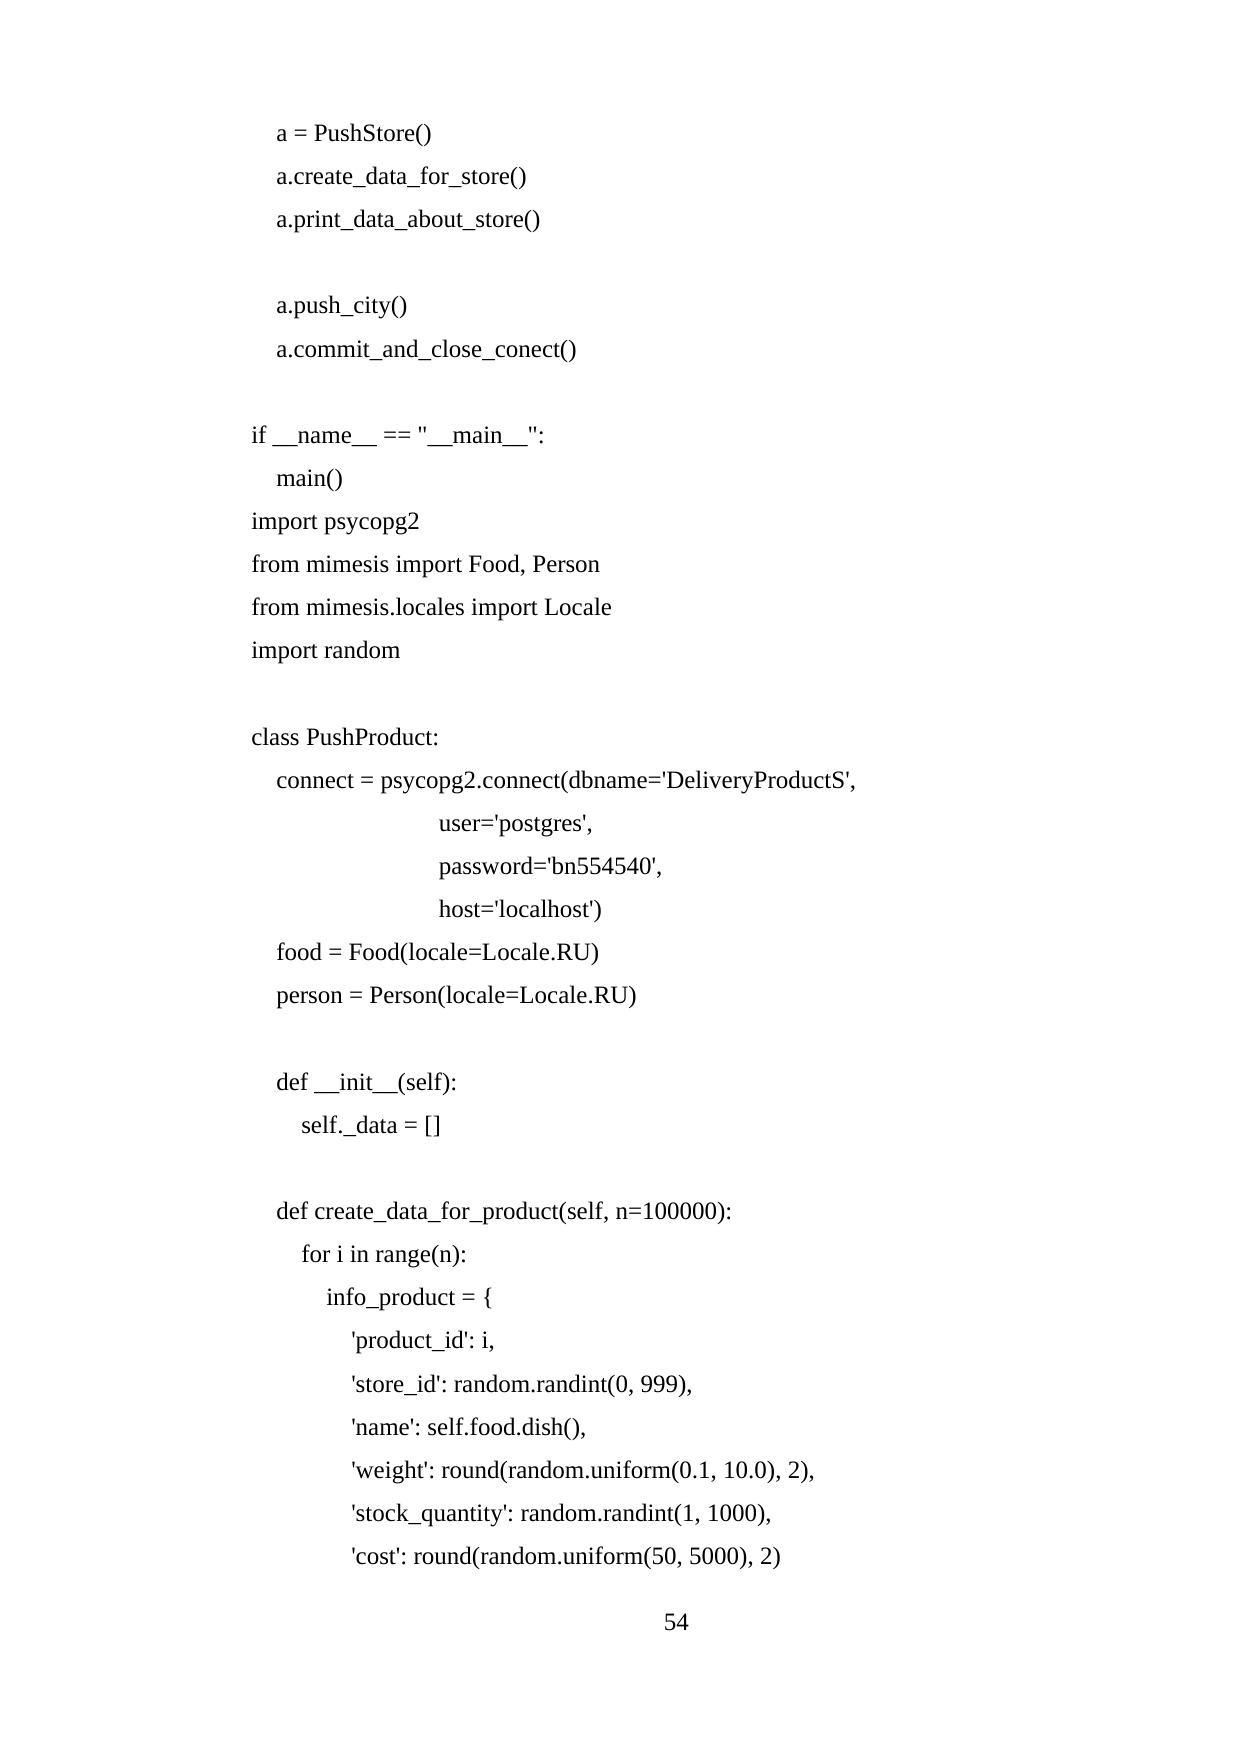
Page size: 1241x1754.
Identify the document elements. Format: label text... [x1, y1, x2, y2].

text 'stock_quantity': random.randint(1, 1000), [177, 1498, 1181, 1527]
text a.create_data_for_store() [177, 161, 1181, 190]
text 'store_id': random.randint(0, 999), [177, 1369, 1181, 1397]
text from mimesis import Food, Person [177, 549, 1181, 578]
text from mimesis.locales import Locale [177, 592, 1181, 621]
text 'weight': round(random.uniform(0.1, 10.0), 2), [177, 1455, 1181, 1484]
text host='localhost') [177, 894, 1181, 923]
text a.commit_and_close_conect() [177, 334, 1181, 362]
text info_product = { [177, 1282, 1181, 1311]
text a = PushStore() [177, 118, 1181, 147]
text 'cost': round(random.uniform(50, 5000), 2) [177, 1541, 1181, 1570]
text class PushProduct: [177, 722, 1181, 751]
text food = Food(locale=Locale.RU) [177, 937, 1181, 966]
text password='bn554540', [177, 851, 1181, 880]
text main() [177, 463, 1181, 492]
text def create_data_for_product(self, n=100000): [177, 1196, 1181, 1225]
text connect = psycopg2.connect(dbname='DeliveryProductS', [177, 765, 1181, 794]
text def __init__(self): [177, 1067, 1181, 1096]
text import random [177, 636, 1181, 664]
text person = Person(locale=Locale.RU) [177, 981, 1181, 1009]
text if __name__ == "__main__": [177, 420, 1181, 449]
text 'product_id': i, [177, 1326, 1181, 1354]
text self._data = [] [177, 1110, 1181, 1139]
text 'name': self.food.dish(), [177, 1412, 1181, 1441]
text for i in range(n): [177, 1239, 1181, 1268]
text a.push_city() [177, 291, 1181, 319]
text a.print_data_about_store() [177, 204, 1181, 233]
text user='postgres', [177, 808, 1181, 837]
text import psycopg2 [177, 506, 1181, 535]
